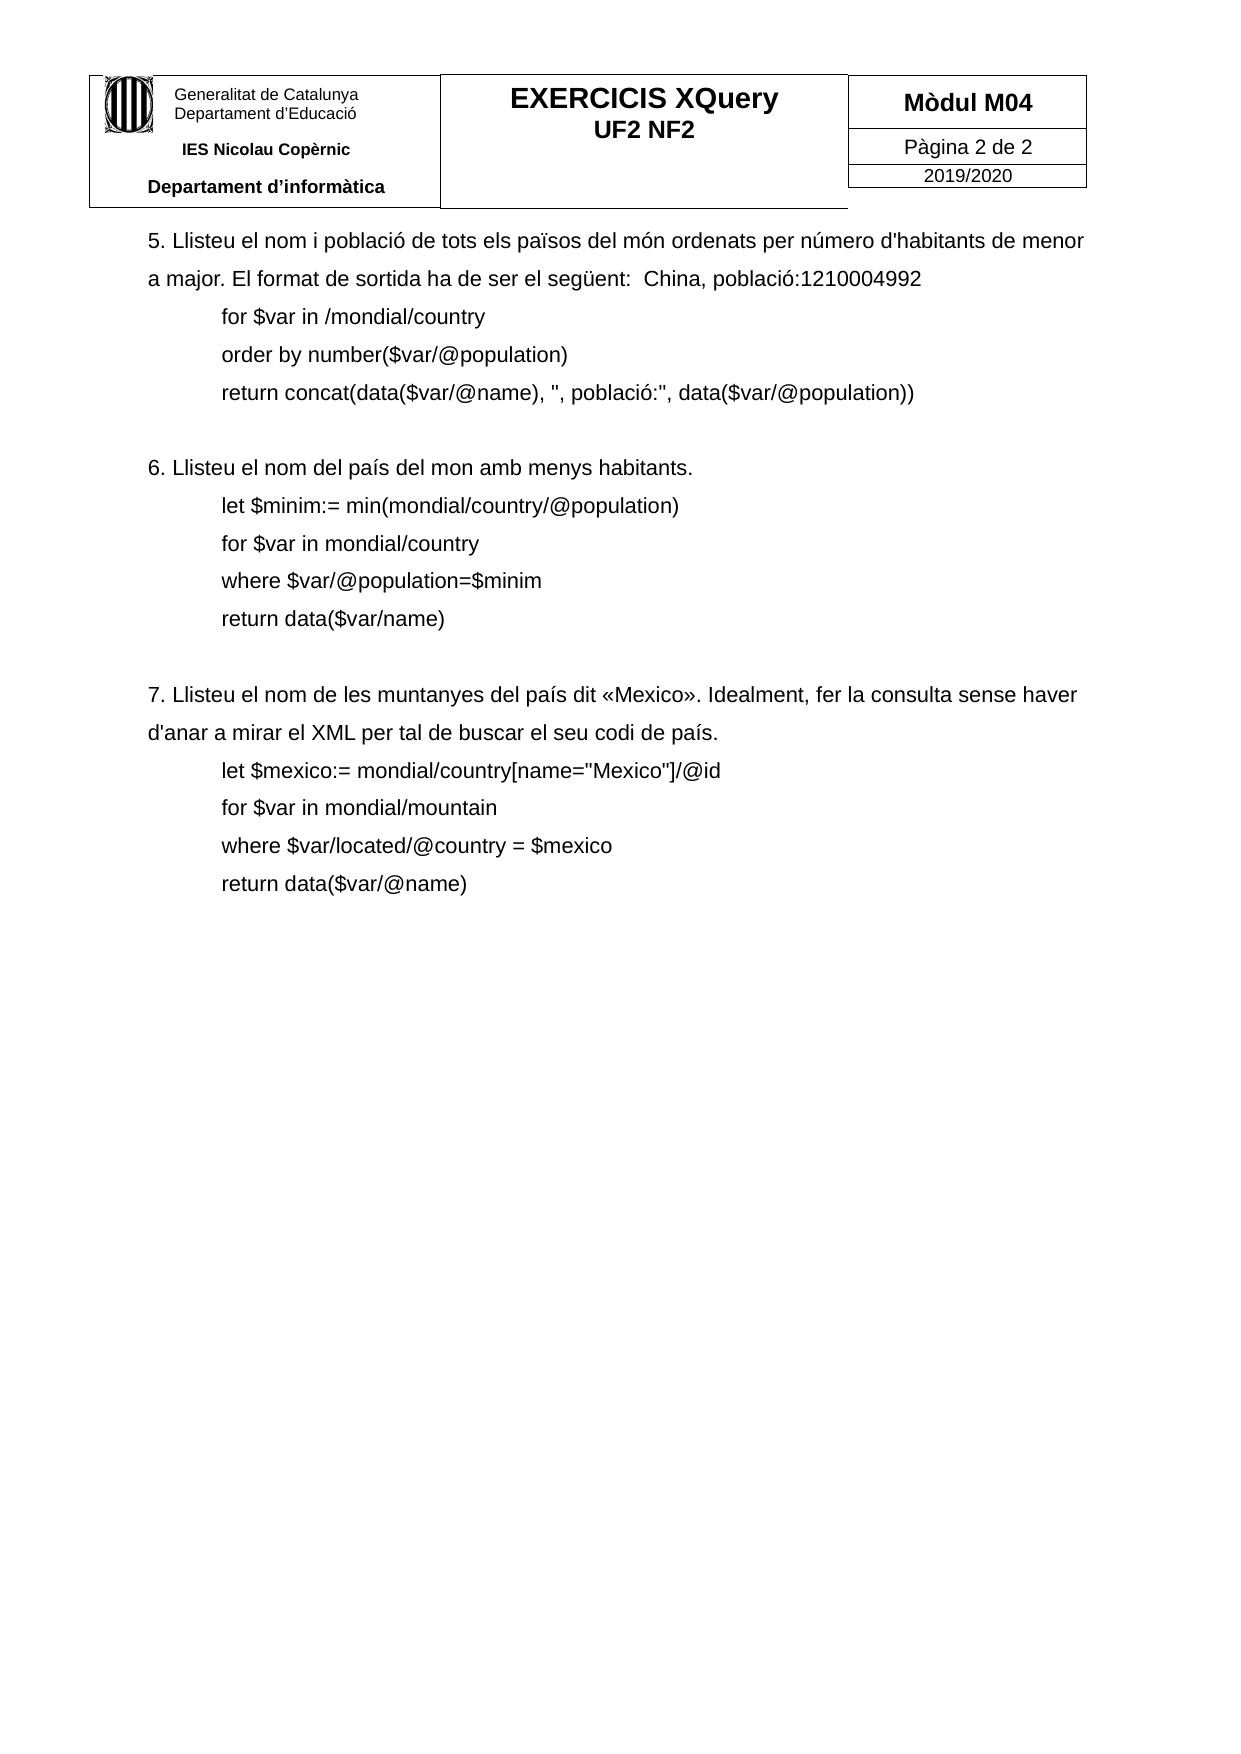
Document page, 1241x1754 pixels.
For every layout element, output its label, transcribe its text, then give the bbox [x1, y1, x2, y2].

text order by number($var/@population) [221, 342, 1092, 367]
text where $var/@population=$minim [221, 568, 1092, 594]
text where $var/located/@country = $mexico [221, 833, 1092, 858]
text for $var in mondial/mountain [221, 795, 1092, 821]
text return data($var/name) [221, 606, 1092, 631]
text for $var in mondial/country [221, 531, 1092, 556]
text for $var in /mondial/country [221, 304, 1092, 329]
text let $minim:= min(mondial/country/@population) [148, 493, 1092, 518]
text 6. Llisteu el nom del país del mon amb menys habitants. [148, 455, 1092, 480]
text return concat(data($var/@name), ", població:", data($var/@population)) [221, 379, 1092, 404]
text 7. Llisteu el nom de les muntanyes del país dit «Mexico». Idealment, fer la consulta sense haver d'anar a mirar el XML per tal de buscar el seu codi de país. [148, 682, 1092, 745]
text return data($var/@name) [221, 871, 1092, 896]
text let $mexico:= mondial/country[name="Mexico"]/@id [221, 757, 1092, 783]
text 5. Llisteu el nom i població de tots els països del món ordenats per número d'habitants de menor a major. El format de sortida ha de ser el següent: China, població:1210004992 [148, 228, 1092, 291]
